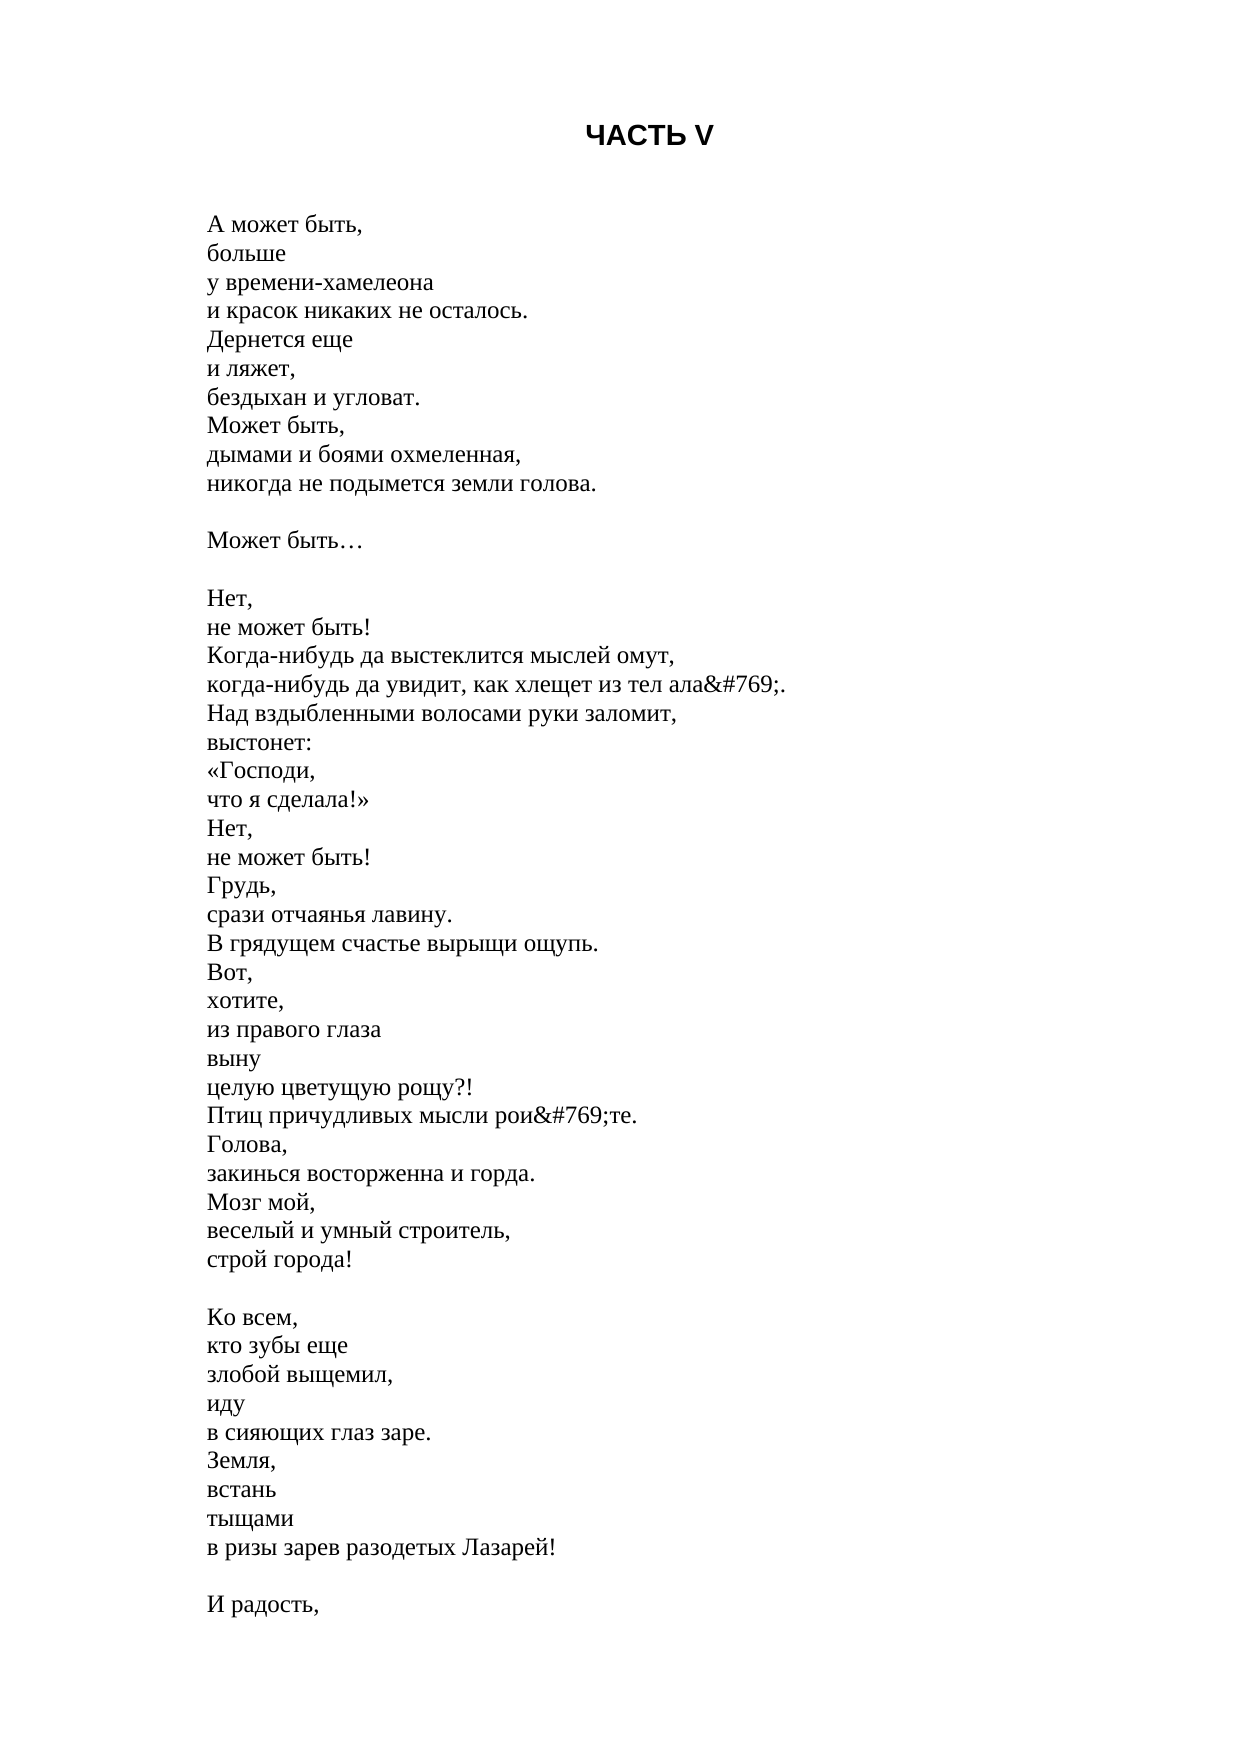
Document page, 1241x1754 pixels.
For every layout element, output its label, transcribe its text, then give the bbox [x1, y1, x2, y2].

text Птиц причудливых мысли рои&#769;те. [148, 1100, 1152, 1129]
text дымами и боями охмеленная, [148, 439, 1152, 468]
text когда-нибудь да увидит, как хлещет из тел ала&#769;. [148, 669, 1152, 698]
text Может быть… [148, 525, 1152, 554]
text больше [148, 238, 1152, 267]
text никогда не подымется земли голова. [148, 468, 1152, 497]
text хотите, [148, 985, 1152, 1014]
text закинься восторженна и горда. [148, 1158, 1152, 1187]
text Голова, [148, 1129, 1152, 1158]
text И радость, [148, 1589, 1152, 1618]
text Нет, [148, 583, 1152, 612]
text выстонет: [148, 727, 1152, 755]
text веселый и умный строитель, [148, 1215, 1152, 1244]
text тыщами [148, 1503, 1152, 1532]
text Земля, [148, 1445, 1152, 1474]
text и красок никаких не осталось. [148, 295, 1152, 324]
text Грудь, [148, 870, 1152, 899]
text бездыхан и угловат. [148, 382, 1152, 410]
text «Господи, [148, 755, 1152, 784]
text выну [148, 1043, 1152, 1072]
text не может быть! [148, 842, 1152, 870]
text что я сделала!» [148, 784, 1152, 813]
text в сияющих глаз заре. [148, 1417, 1152, 1445]
text кто зубы еще [148, 1330, 1152, 1359]
subtitle ЧАСТЬ V [148, 118, 1152, 152]
text не может быть! [148, 612, 1152, 640]
text иду [148, 1388, 1152, 1417]
text Ко всем, [148, 1302, 1152, 1330]
text встань [148, 1474, 1152, 1503]
text Может быть, [148, 410, 1152, 439]
text Вот, [148, 957, 1152, 985]
text Нет, [148, 813, 1152, 842]
text в ризы зарев разодетых Лазарей! [148, 1532, 1152, 1560]
text срази отчаянья лавину. [148, 899, 1152, 928]
text у времени-хамелеона [148, 267, 1152, 295]
text из правого глаза [148, 1014, 1152, 1043]
text и ляжет, [148, 353, 1152, 382]
text злобой выщемил, [148, 1359, 1152, 1388]
text В грядущем счастье вырыщи ощупь. [148, 928, 1152, 957]
text Дернется еще [148, 324, 1152, 353]
text строй города! [148, 1244, 1152, 1273]
text Мозг мой, [148, 1187, 1152, 1215]
text Над вздыбленными волосами руки заломит, [148, 698, 1152, 727]
text А может быть, [148, 209, 1152, 238]
text целую цветущую рощу?! [148, 1072, 1152, 1100]
text Когда-нибудь да выстеклится мыслей омут, [148, 640, 1152, 669]
